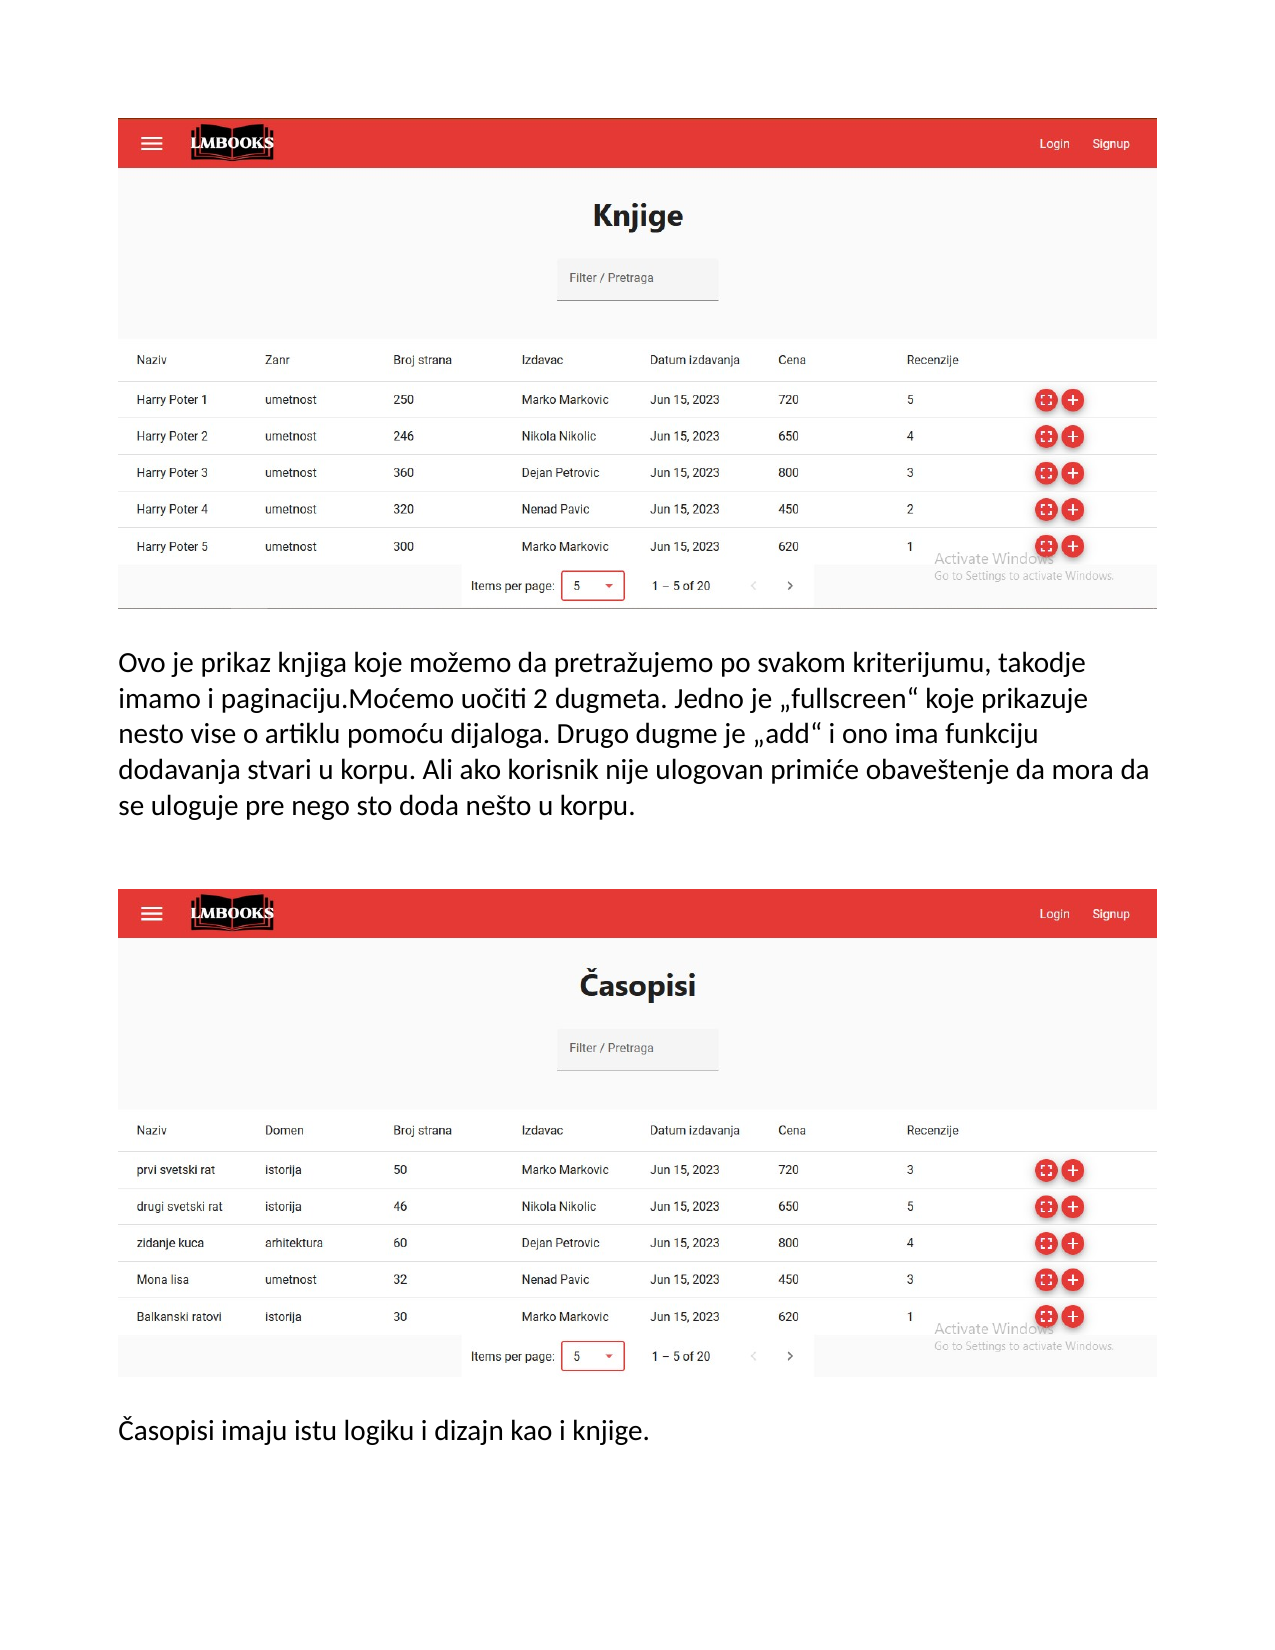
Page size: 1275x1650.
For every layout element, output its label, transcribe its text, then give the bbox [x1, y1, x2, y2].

picture [118, 889, 1157, 1377]
text Ovo je prikaz knjiga koje možemo da pretražujemo po svakom kriterijumu, takodje imamo i paginaciju.Moćemo uočiti 2 dugmeta. Jedno je „fullscreen“ koje prikazuje nesto vise o artiklu pomoću dijaloga. Drugo dugme je „add“ i ono ima funkciju dodavanja stvari u korpu. Ali ako korisnik nije ulogovan primiće obaveštenje da mora da se uloguje pre nego sto doda nešto u korpu. [118, 644, 1157, 822]
text Časopisi imaju istu logiku i dizajn kao i knjige. [118, 1412, 1157, 1448]
picture [118, 118, 1157, 609]
